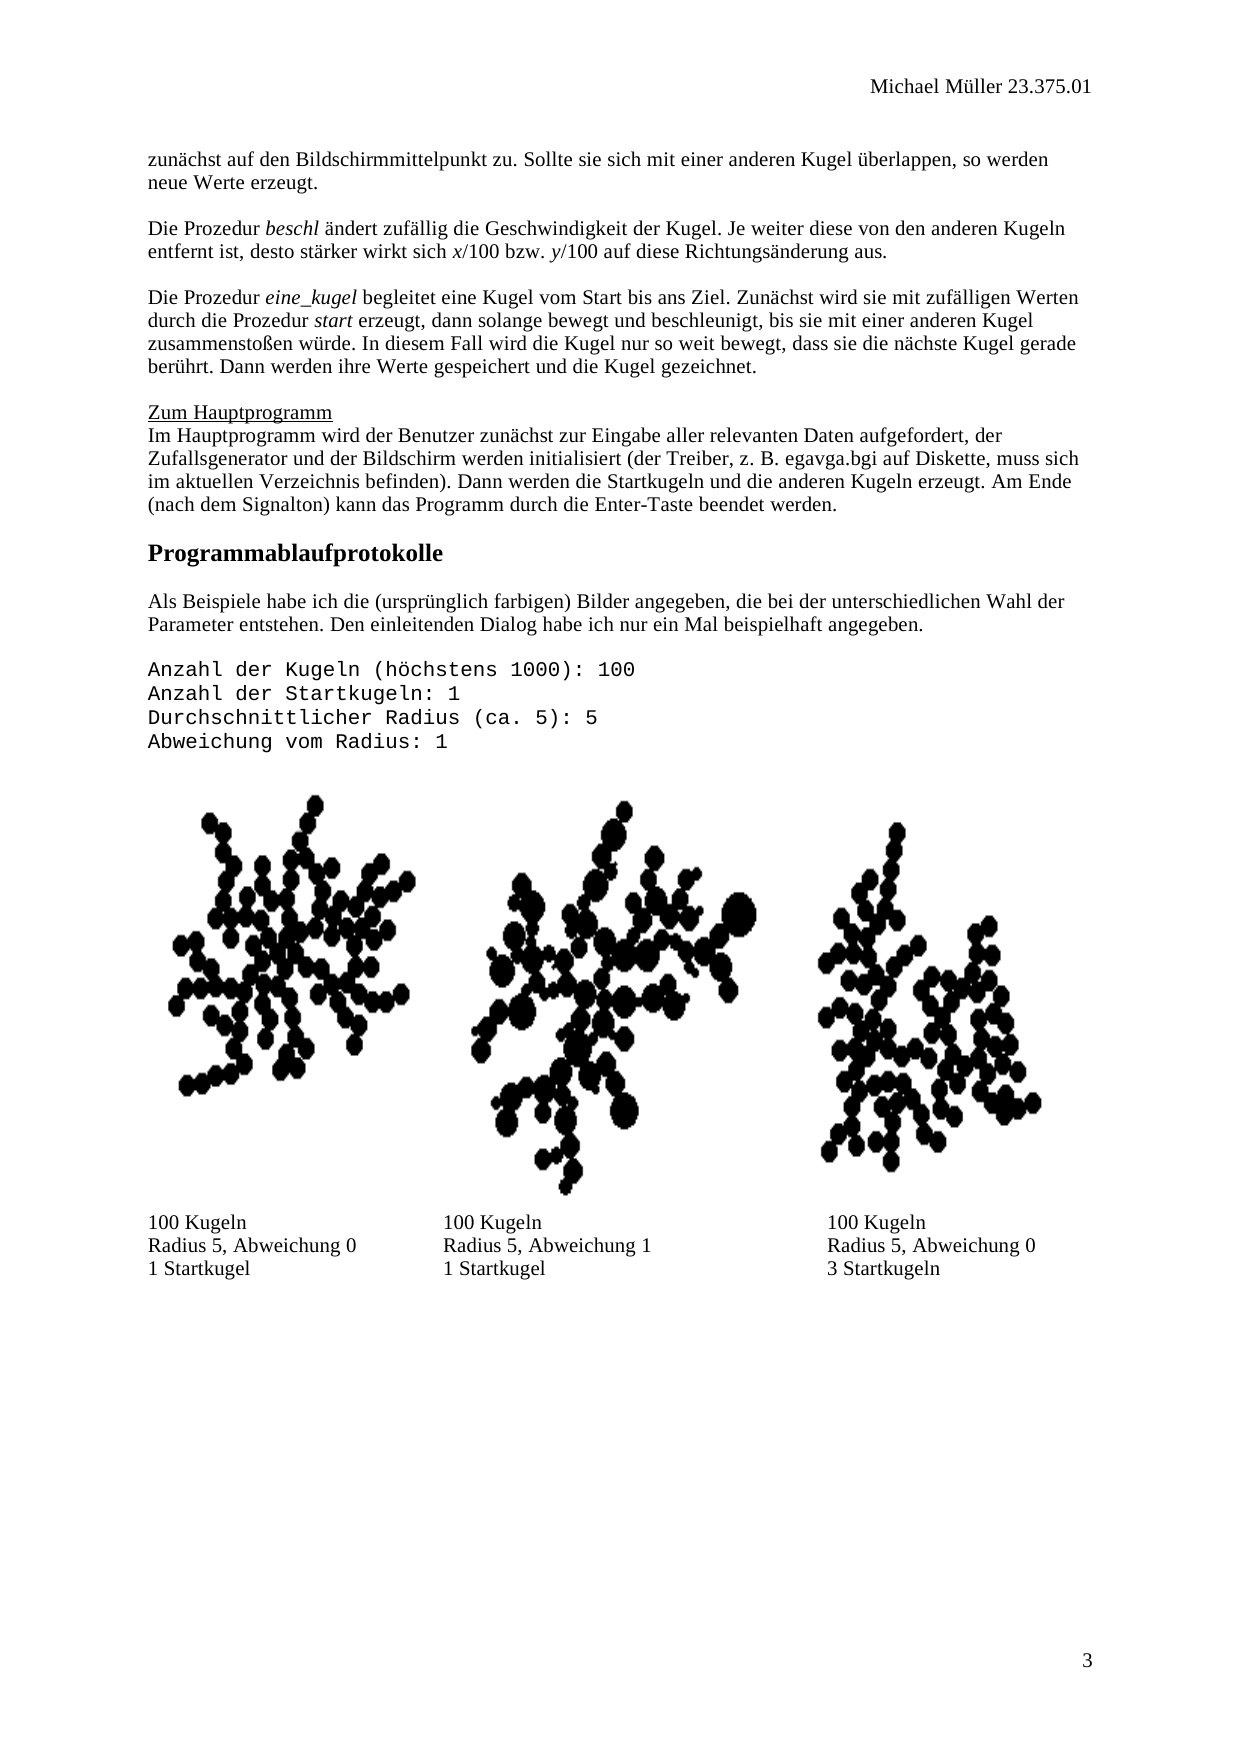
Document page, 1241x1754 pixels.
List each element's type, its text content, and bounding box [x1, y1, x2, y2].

text Die Prozedur beschl ändert zufällig die Geschwindigkeit der Kugel. Je weiter diese von den anderen Kugeln entfernt ist, desto stärker wirkt sich x/100 bzw. y/100 auf diese Richtungsänderung aus. [148, 217, 1092, 263]
text Programmablaufprotokolle [148, 539, 1092, 567]
text 1 Startkugel 1 Startkugel 3 Startkugeln [148, 1257, 1092, 1280]
text Im Hauptprogramm wird der Benutzer zunächst zur Eingabe aller relevanten Daten aufgefordert, der Zufallsgenerator und der Bildschirm werden initialisiert (der Treiber, z. B. egavga.bgi auf Diskette, muss sich im aktuellen Verzeichnis befinden). Dann werden die Startkugeln und die anderen Kugeln erzeugt. Am Ende (nach dem Signalton) kann das Programm durch die Enter-Taste beendet werden. [148, 424, 1092, 516]
text 100 Kugeln 100 Kugeln 100 Kugeln [148, 1211, 1092, 1234]
picture [164, 787, 1045, 1202]
text Als Beispiele habe ich die (ursprünglich farbigen) Bilder angegeben, die bei der unterschiedlichen Wahl der Parameter entstehen. Den einleitenden Dialog habe ich nur ein Mal beispielhaft angegeben. [148, 590, 1092, 636]
text Anzahl der Kugeln (höchstens 1000): 100 [148, 659, 1092, 683]
text Radius 5, Abweichung 0 Radius 5, Abweichung 1 Radius 5, Abweichung 0 [148, 1234, 1092, 1257]
text zunächst auf den Bildschirmmittelpunkt zu. Sollte sie sich mit einer anderen Kugel überlappen, so werden neue Werte erzeugt. [148, 148, 1092, 194]
text Durchschnittlicher Radius (ca. 5): 5 [148, 707, 1092, 731]
text Die Prozedur eine_kugel begleitet eine Kugel vom Start bis ans Ziel. Zunächst wird sie mit zufälligen Werten durch die Prozedur start erzeugt, dann solange bewegt und beschleunigt, bis sie mit einer anderen Kugel zusammenstoßen würde. In diesem Fall wird die Kugel nur so weit bewegt, dass sie die nächste Kugel gerade berührt. Dann werden ihre Werte gespeichert und die Kugel gezeichnet. [148, 286, 1092, 378]
text Anzahl der Startkugeln: 1 [148, 683, 1092, 707]
text Abweichung vom Radius: 1 [148, 731, 1092, 755]
text Zum Hauptprogramm [148, 401, 1092, 424]
